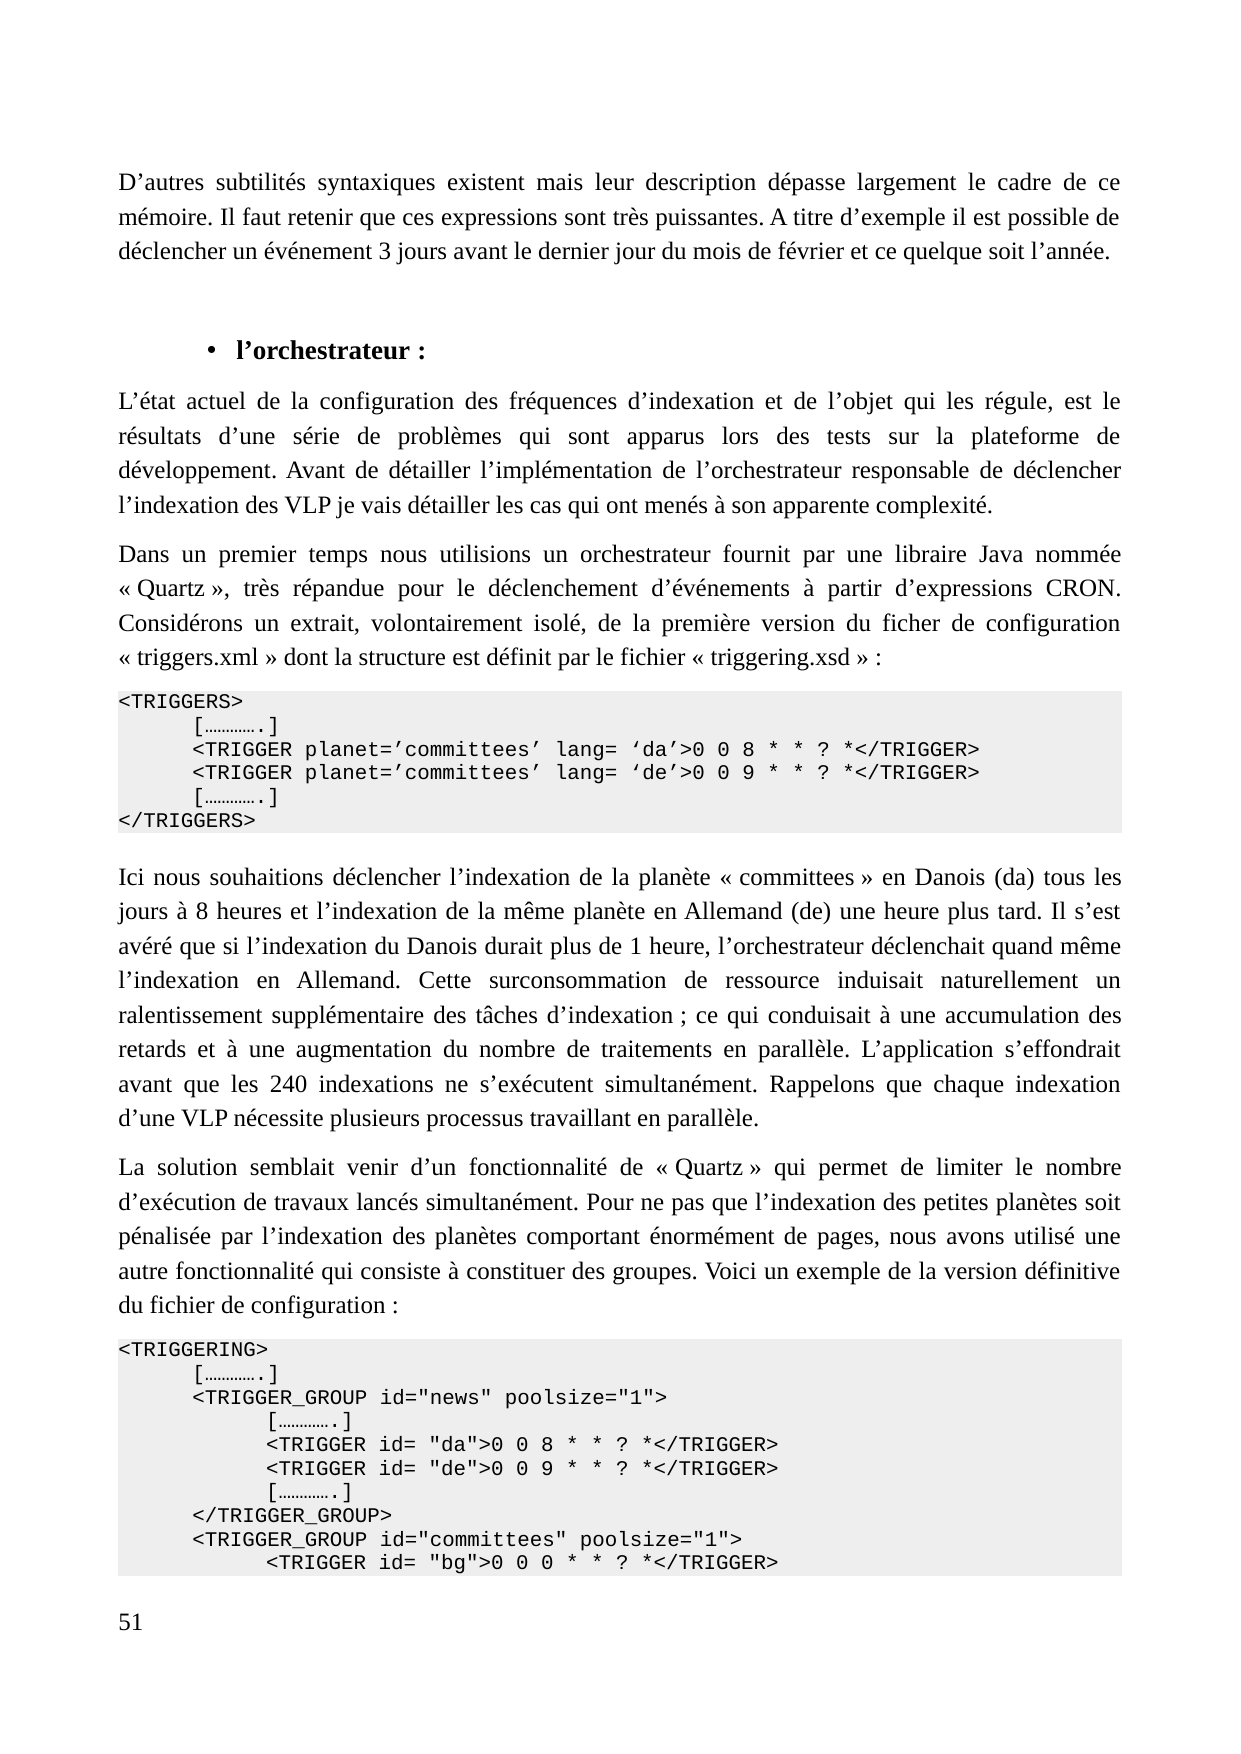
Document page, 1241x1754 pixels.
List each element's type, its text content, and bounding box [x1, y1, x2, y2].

text La solution semblait venir d’un fonctionnalité de « Quartz » qui permet de limiter le nombre d’exécution de travaux lancés simultanément. Pour ne pas que l’indexation des petites planètes soit pénalisée par l’indexation des planètes comportant énormément de pages, nous avons utilisé une autre fonctionnalité qui consiste à constituer des groupes. Voici un exemple de la version définitive du fichier de configuration : [118, 1152, 1122, 1319]
text </TRIGGER_GROUP> [118, 1505, 1122, 1528]
text [………….] [118, 786, 1122, 809]
text [………….] [118, 715, 1122, 739]
text <TRIGGERING> [118, 1339, 1122, 1363]
text <TRIGGER id= "bg">0 0 0 * * ? *</TRIGGER> [118, 1552, 1122, 1576]
text <TRIGGER id= "da">0 0 8 * * ? *</TRIGGER> [118, 1434, 1122, 1458]
text Dans un premier temps nous utilisions un orchestrateur fournit par une libraire Java nommée « Quartz », très répandue pour le déclenchement d’événements à partir d’expressions CRON. Considérons un extrait, volontairement isolé, de la première version du ficher de configuration « triggers.xml » dont la structure est définit par le fichier « triggering.xsd » : [118, 539, 1122, 671]
text </TRIGGERS> [118, 809, 1122, 833]
text <TRIGGER planet=’committees’ lang= ‘da’>0 0 8 * * ? *</TRIGGER> [118, 739, 1122, 762]
text <TRIGGER planet=’committees’ lang= ‘de’>0 0 9 * * ? *</TRIGGER> [118, 762, 1122, 786]
subtitle l’orchestrateur : [207, 334, 1122, 366]
text <TRIGGER_GROUP id="committees" poolsize="1"> [118, 1528, 1122, 1552]
text <TRIGGER id= "de">0 0 9 * * ? *</TRIGGER> [118, 1458, 1122, 1481]
text <TRIGGERS> [118, 691, 1122, 715]
text D’autres subtilités syntaxiques existent mais leur description dépasse largement le cadre de ce mémoire. Il faut retenir que ces expressions sont très puissantes. A titre d’exemple il est possible de déclencher un événement 3 jours avant le dernier jour du mois de février et ce quelque soit l’année. [118, 167, 1122, 265]
text Ici nous souhaitions déclencher l’indexation de la planète « committees » en Danois (da) tous les jours à 8 heures et l’indexation de la même planète en Allemand (de) une heure plus tard. Il s’est avéré que si l’indexation du Danois durait plus de 1 heure, l’orchestrateur déclenchait quand même l’indexation en Allemand. Cette surconsommation de ressource induisait naturellement un ralentissement supplémentaire des tâches d’indexation ; ce qui conduisait à une accumulation des retards et à une augmentation du nombre de traitements en parallèle. L’application s’effondrait avant que les 240 indexations ne s’exécutent simultanément. Rappelons que chaque indexation d’une VLP nécessite plusieurs processus travaillant en parallèle. [118, 862, 1122, 1132]
text [………….] [118, 1363, 1122, 1387]
text <TRIGGER_GROUP id="news" poolsize="1"> [118, 1387, 1122, 1410]
text [………….] [118, 1410, 1122, 1434]
text L’état actuel de la configuration des fréquences d’indexation et de l’objet qui les régule, est le résultats d’une série de problèmes qui sont apparus lors des tests sur la plateforme de développement. Avant de détailler l’implémentation de l’orchestrateur responsable de déclencher l’indexation des VLP je vais détailler les cas qui ont menés à son apparente complexité. [118, 386, 1122, 518]
text [………….] [118, 1481, 1122, 1505]
